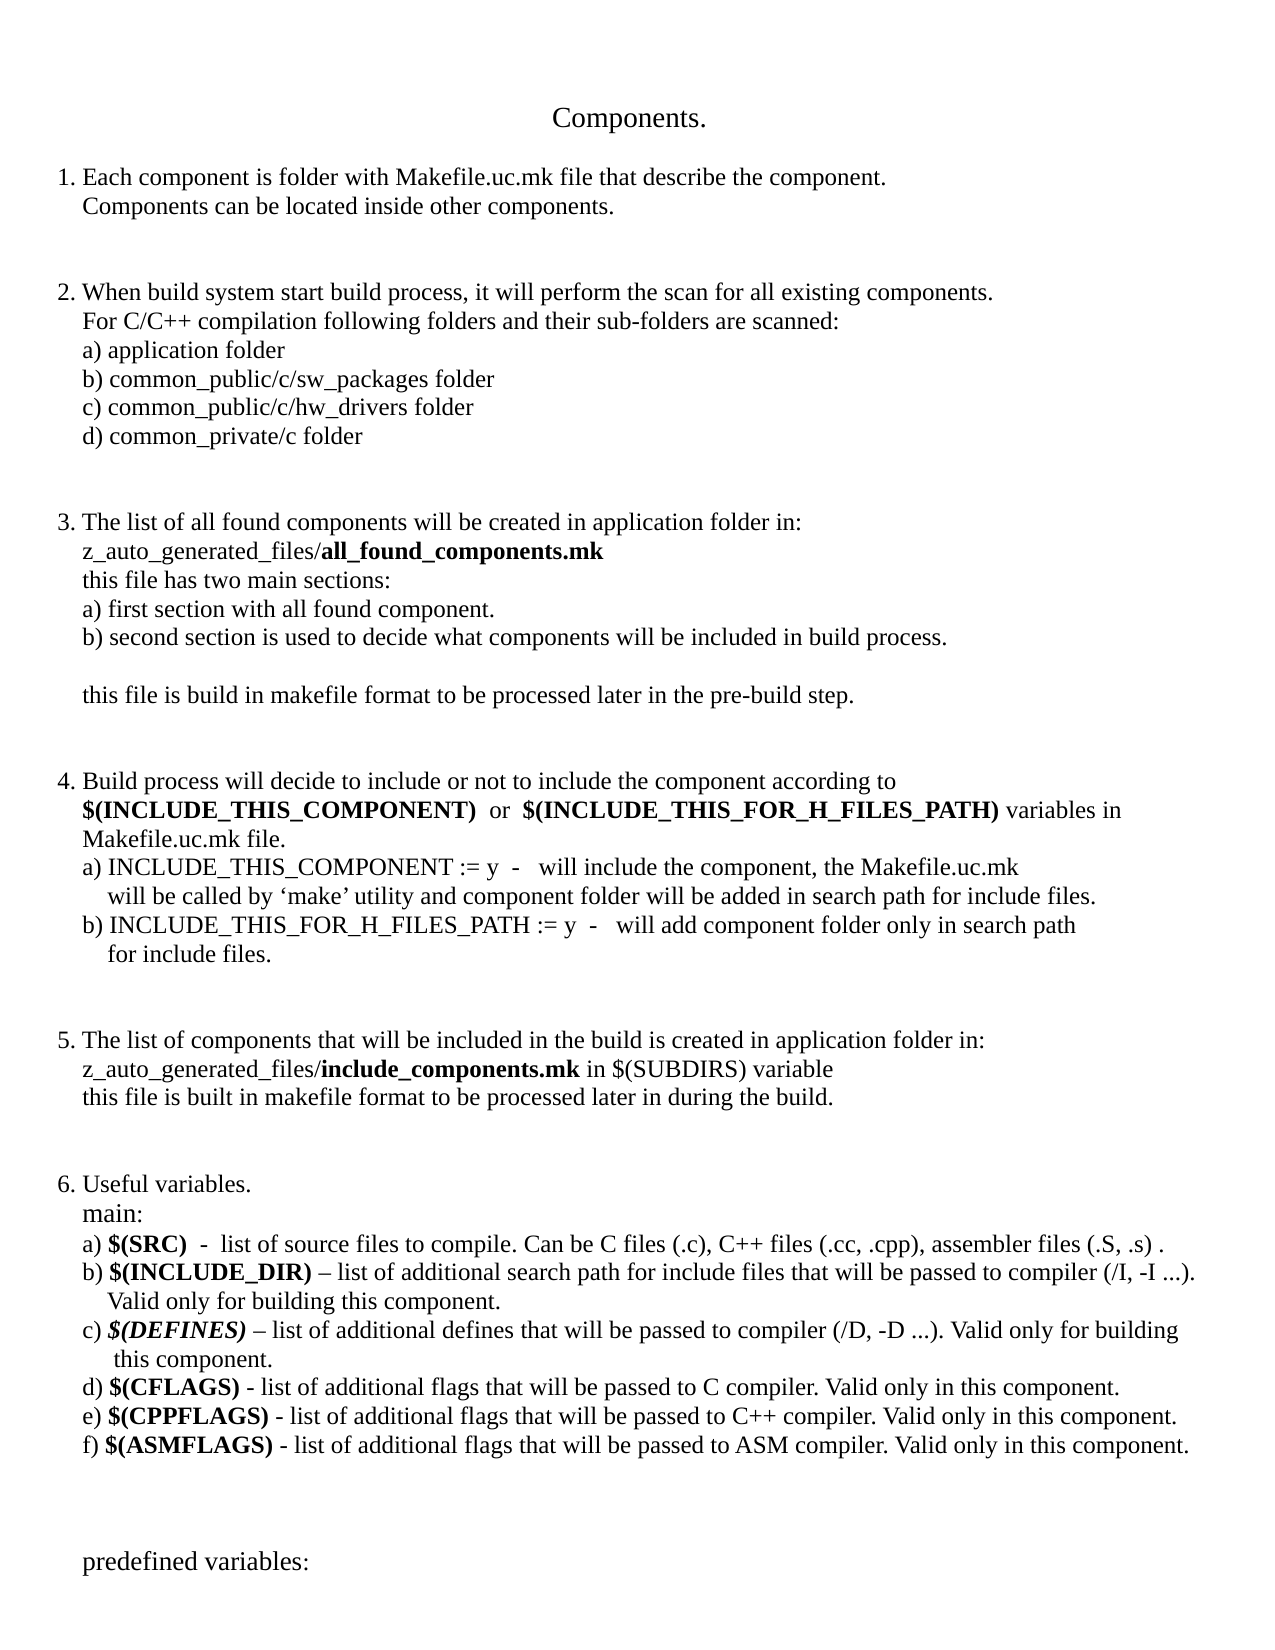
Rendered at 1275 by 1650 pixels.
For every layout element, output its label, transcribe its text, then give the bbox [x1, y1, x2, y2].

text main: [57, 1197, 1201, 1229]
text Components can be located inside other components. [57, 191, 1201, 220]
text z_auto_generated_files/all_found_components.mk [57, 536, 1201, 565]
text d) $(CFLAGS) - list of additional flags that will be passed to C compiler. Valid only in this component. [57, 1372, 1201, 1401]
text e) $(CPPFLAGS) - list of additional flags that will be passed to C++ compiler. Valid only in this component. [57, 1401, 1201, 1430]
text d) common_private/c folder [57, 421, 1201, 450]
text 1. Each component is folder with Makefile.uc.mk file that describe the component. [57, 162, 1201, 191]
text 2. When build system start build process, it will perform the scan for all existing components. [57, 277, 1201, 306]
text Makefile.uc.mk file. [57, 824, 1201, 852]
text this file is built in makefile format to be processed later in during the build. [57, 1082, 1201, 1111]
text c) common_public/c/hw_drivers folder [57, 392, 1201, 421]
text a) $(SRC) - list of source files to compile. Can be C files (.c), C++ files (.cc, .cpp), assembler files (.S, .s) . [57, 1229, 1201, 1257]
text predefined variables: [57, 1545, 1201, 1576]
text 4. Build process will decide to include or not to include the component according to [57, 766, 1201, 795]
text this file has two main sections: [57, 565, 1201, 594]
text b) second section is used to decide what components will be included in build process. [57, 622, 1201, 651]
text $(INCLUDE_THIS_COMPONENT) or $(INCLUDE_THIS_FOR_H_FILES_PATH) variables in [57, 795, 1201, 824]
text a) first section with all found component. [57, 594, 1201, 622]
text b) INCLUDE_THIS_FOR_H_FILES_PATH := y - will add component folder only in search path [57, 910, 1201, 939]
text this file is build in makefile format to be processed later in the pre-build step. [57, 680, 1201, 709]
text z_auto_generated_files/include_components.mk in $(SUBDIRS) variable [57, 1054, 1201, 1082]
text f) $(ASMFLAGS) - list of additional flags that will be passed to ASM compiler. Valid only in this component. [57, 1430, 1201, 1459]
text this component. [57, 1344, 1201, 1372]
text c) $(DEFINES) – list of additional defines that will be passed to compiler (/D, -D ...). Valid only for building [57, 1315, 1201, 1344]
text Components. [57, 100, 1201, 134]
text 6. Useful variables. [57, 1169, 1201, 1197]
text a) application folder [57, 335, 1201, 364]
text will be called by ‘make’ utility and component folder will be added in search path for include files. [57, 881, 1201, 910]
text b) common_public/c/sw_packages folder [57, 364, 1201, 392]
text b) $(INCLUDE_DIR) – list of additional search path for include files that will be passed to compiler (/I, -I ...). [57, 1257, 1201, 1286]
text Valid only for building this component. [57, 1286, 1201, 1315]
text 5. The list of components that will be included in the build is created in application folder in: [57, 1025, 1201, 1054]
text a) INCLUDE_THIS_COMPONENT := y - will include the component, the Makefile.uc.mk [57, 852, 1201, 881]
text for include files. [57, 939, 1201, 967]
text For C/C++ compilation following folders and their sub-folders are scanned: [57, 306, 1201, 335]
text 3. The list of all found components will be created in application folder in: [57, 507, 1201, 536]
